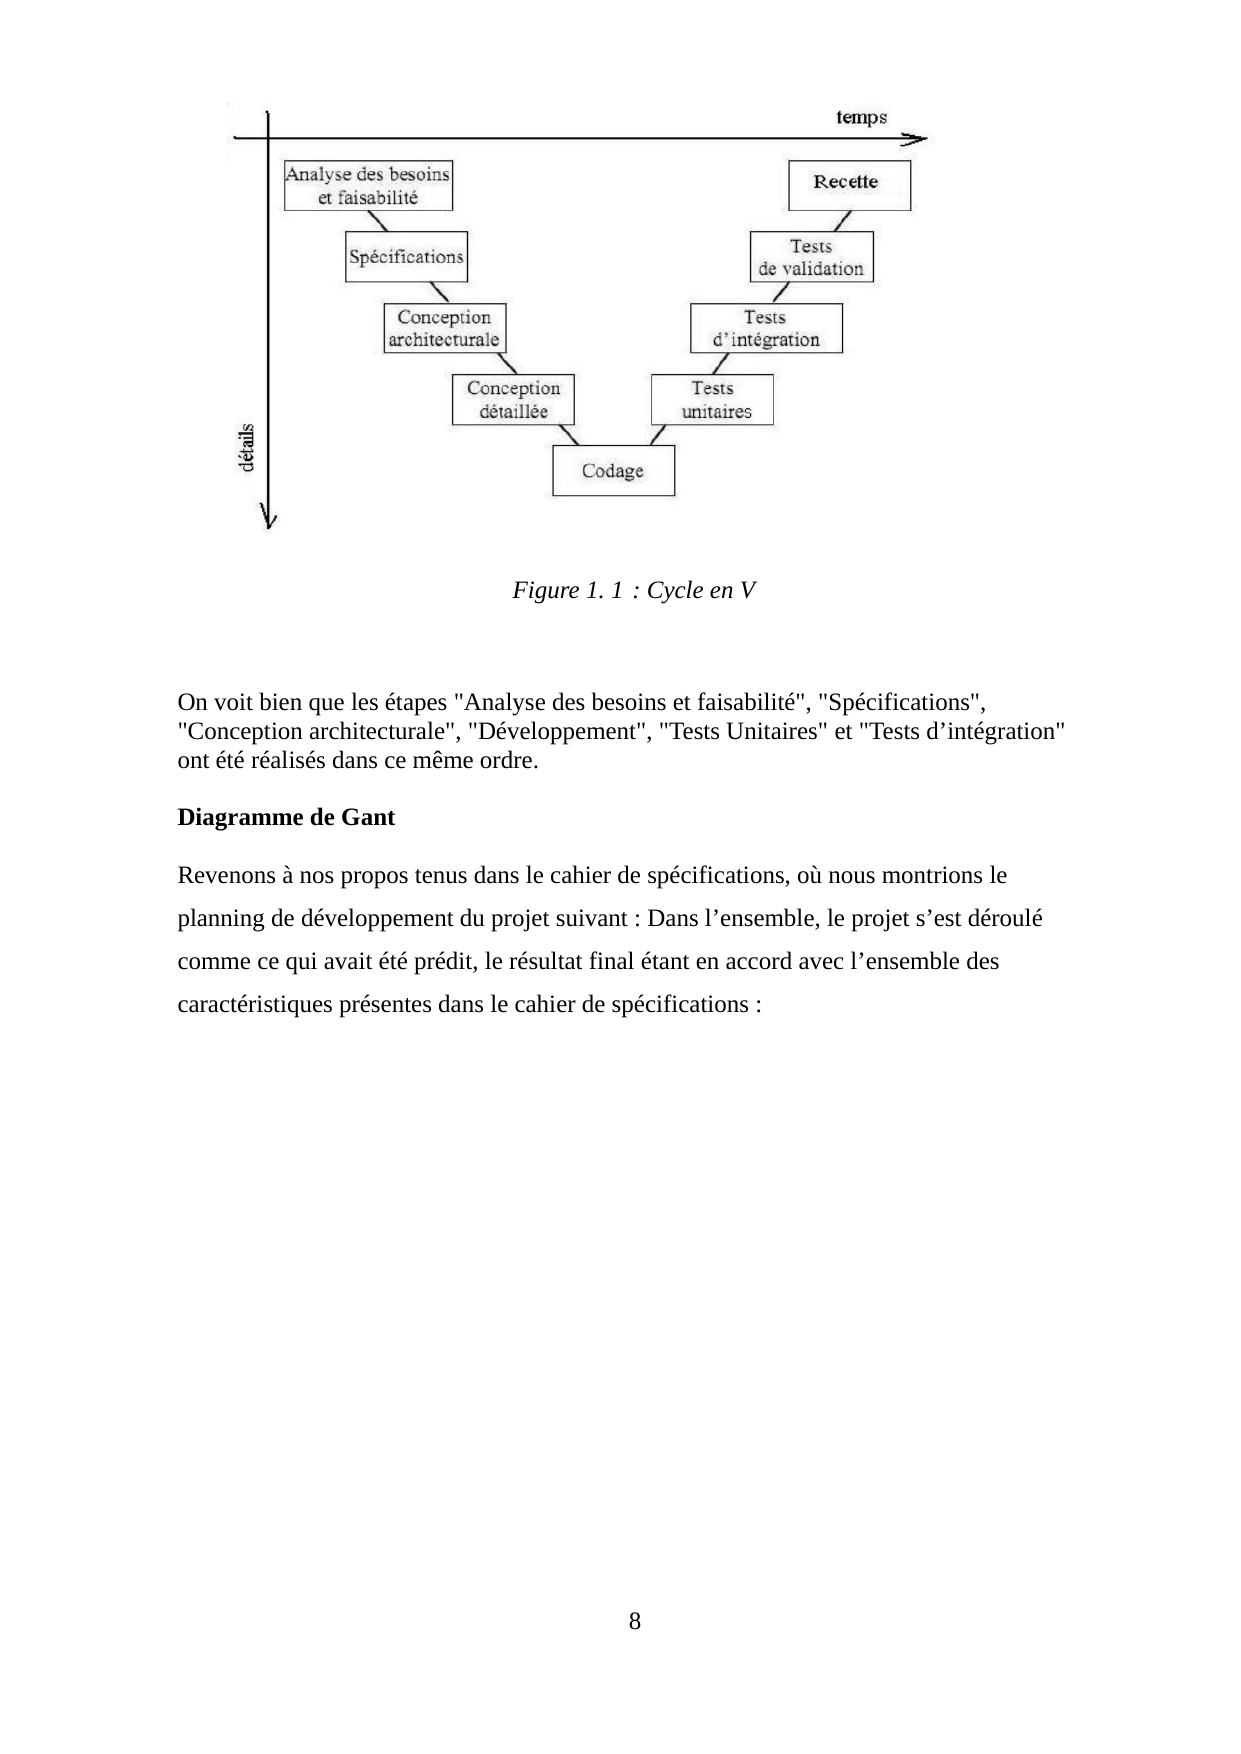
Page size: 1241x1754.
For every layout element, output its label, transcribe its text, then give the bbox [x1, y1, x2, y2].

text Revenons à nos propos tenus dans le cahier de spécifications, où nous montrions le planning de développement du projet suivant : Dans l’ensemble, le projet s’est déroulé comme ce qui avait été prédit, le résultat final étant en accord avec l’ensemble des caractéristiques présentes dans le cahier de spécifications : [177, 860, 1092, 1018]
text On voit bien que les étapes "Analyse des besoins et faisabilité", "Spécifications", "Conception architecturale", "Développement", "Tests Unitaires" et "Tests d’intégration" ont été réalisés dans ce même ordre. [177, 687, 1092, 774]
text Diagramme de Gant [177, 802, 1092, 831]
text Figure 1. 1 : Cycle en V [177, 575, 1092, 604]
